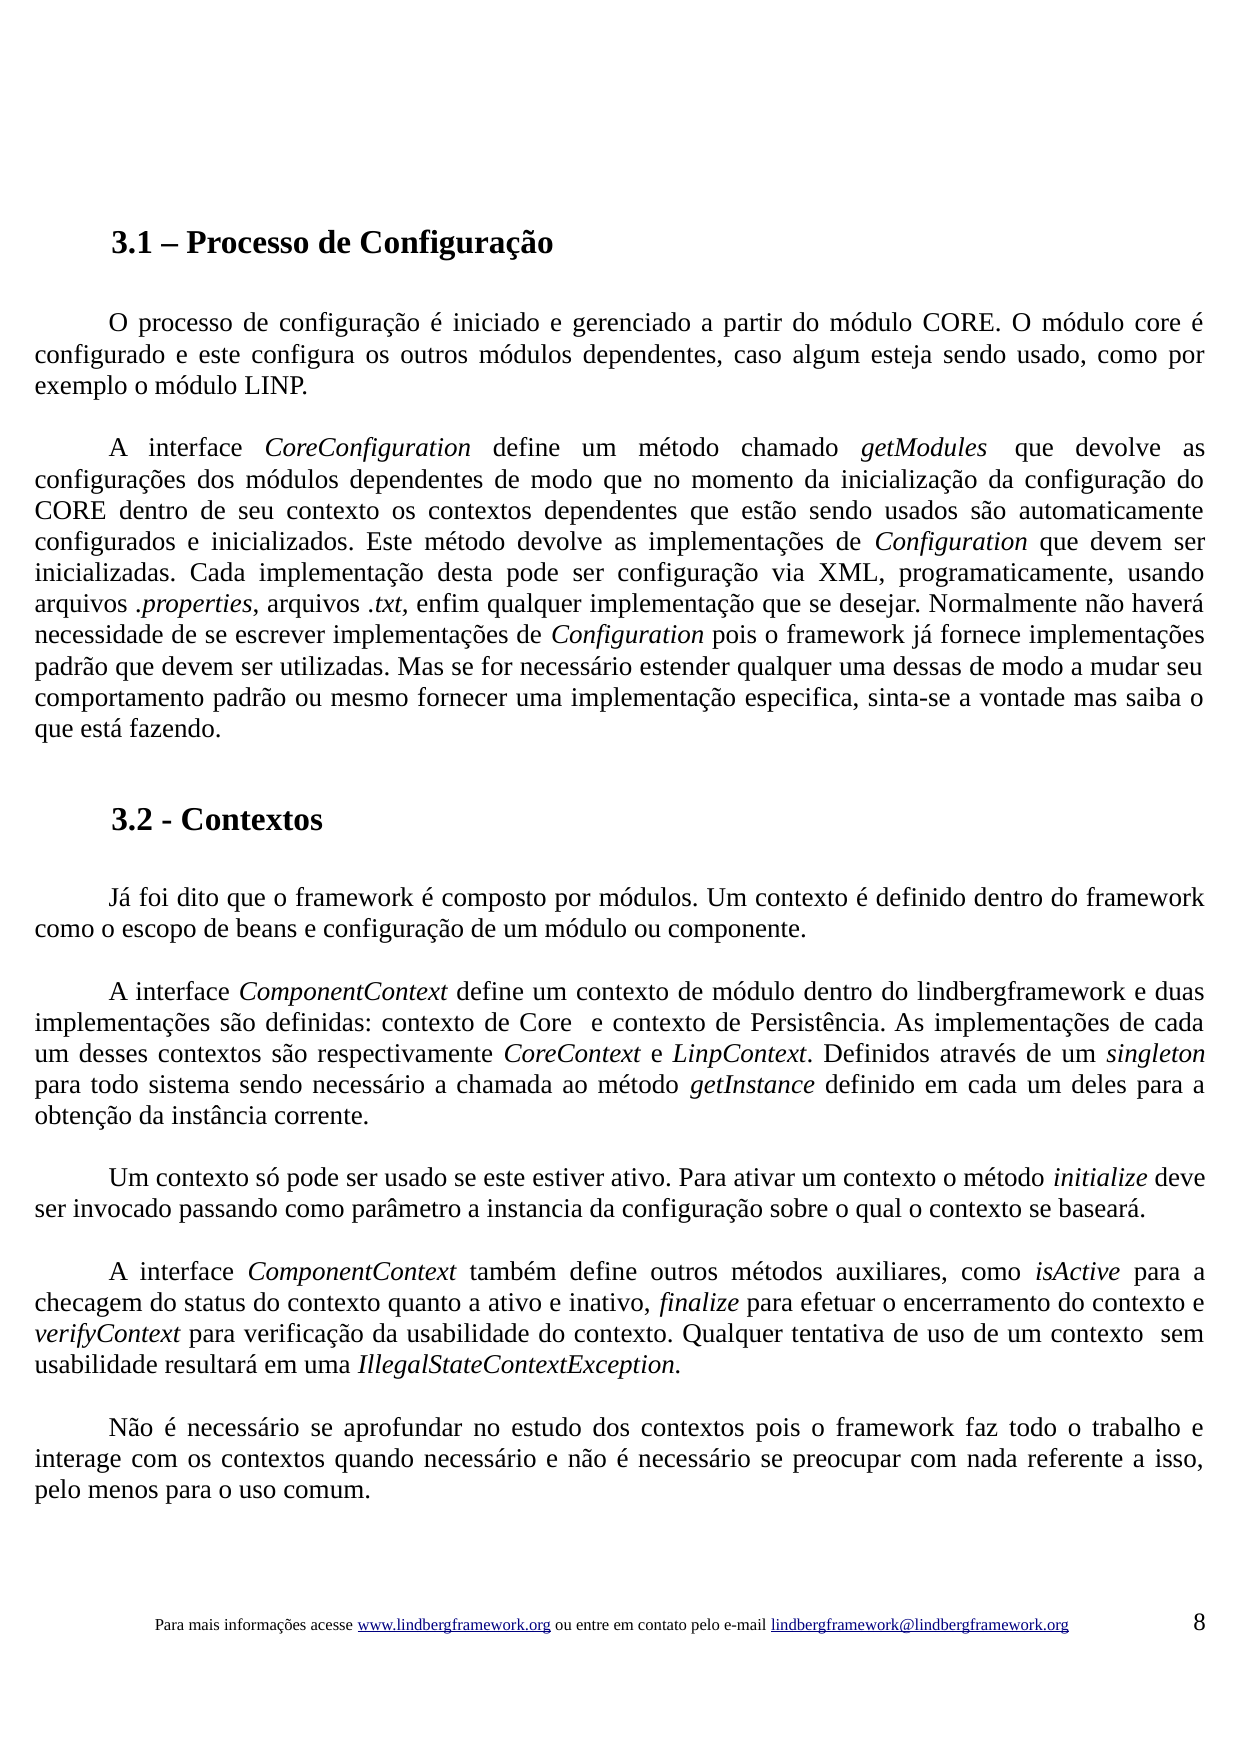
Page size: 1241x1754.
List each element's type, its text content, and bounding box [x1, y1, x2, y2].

text A interface ComponentContext define um contexto de módulo dentro do lindbergframework e duas implementações são definidas: contexto de Core e contexto de Persistência. As implementações de cada um desses contextos são respectivamente CoreContext e LinpContext. Definidos através de um singleton para todo sistema sendo necessário a chamada ao método getInstance definido em cada um deles para a obtenção da instância corrente. [34, 974, 1206, 1130]
text Já foi dito que o framework é composto por módulos. Um contexto é definido dentro do framework como o escopo de beans e configuração de um módulo ou componente. [34, 881, 1206, 943]
subtitle 3.1 – Processo de Configuração [34, 222, 1206, 261]
subtitle 3.2 - Contextos [34, 799, 1206, 837]
text A interface CoreConfiguration define um método chamado getModules que devolve as configurações dos módulos dependentes de modo que no momento da inicialização da configuração do CORE dentro de seu contexto os contextos dependentes que estão sendo usados são automaticamente configurados e inicializados. Este método devolve as implementações de Configuration que devem ser inicializadas. Cada implementação desta pode ser configuração via XML, programaticamente, usando arquivos .properties, arquivos .txt, enfim qualquer implementação que se desejar. Normalmente não haverá necessidade de se escrever implementações de Configuration pois o framework já fornece implementações padrão que devem ser utilizadas. Mas se for necessário estender qualquer uma dessas de modo a mudar seu comportamento padrão ou mesmo fornecer uma implementação especifica, sinta-se a vontade mas saiba o que está fazendo. [34, 431, 1206, 743]
text Não é necessário se aprofundar no estudo dos contextos pois o framework faz todo o trabalho e interage com os contextos quando necessário e não é necessário se preocupar com nada referente a isso, pelo menos para o uso comum. [34, 1411, 1206, 1504]
text Um contexto só pode ser usado se este estiver ativo. Para ativar um contexto o método initialize deve ser invocado passando como parâmetro a instancia da configuração sobre o qual o contexto se baseará. [34, 1161, 1206, 1224]
text A interface ComponentContext também define outros métodos auxiliares, como isActive para a checagem do status do contexto quanto a ativo e inativo, finalize para efetuar o encerramento do contexto e verifyContext para verificação da usabilidade do contexto. Qualquer tentativa de uso de um contexto sem usabilidade resultará em uma IllegalStateContextException. [34, 1255, 1206, 1379]
text O processo de configuração é iniciado e gerenciado a partir do módulo CORE. O módulo core é configurado e este configura os outros módulos dependentes, caso algum esteja sendo usado, como por exemplo o módulo LINP. [34, 307, 1206, 400]
